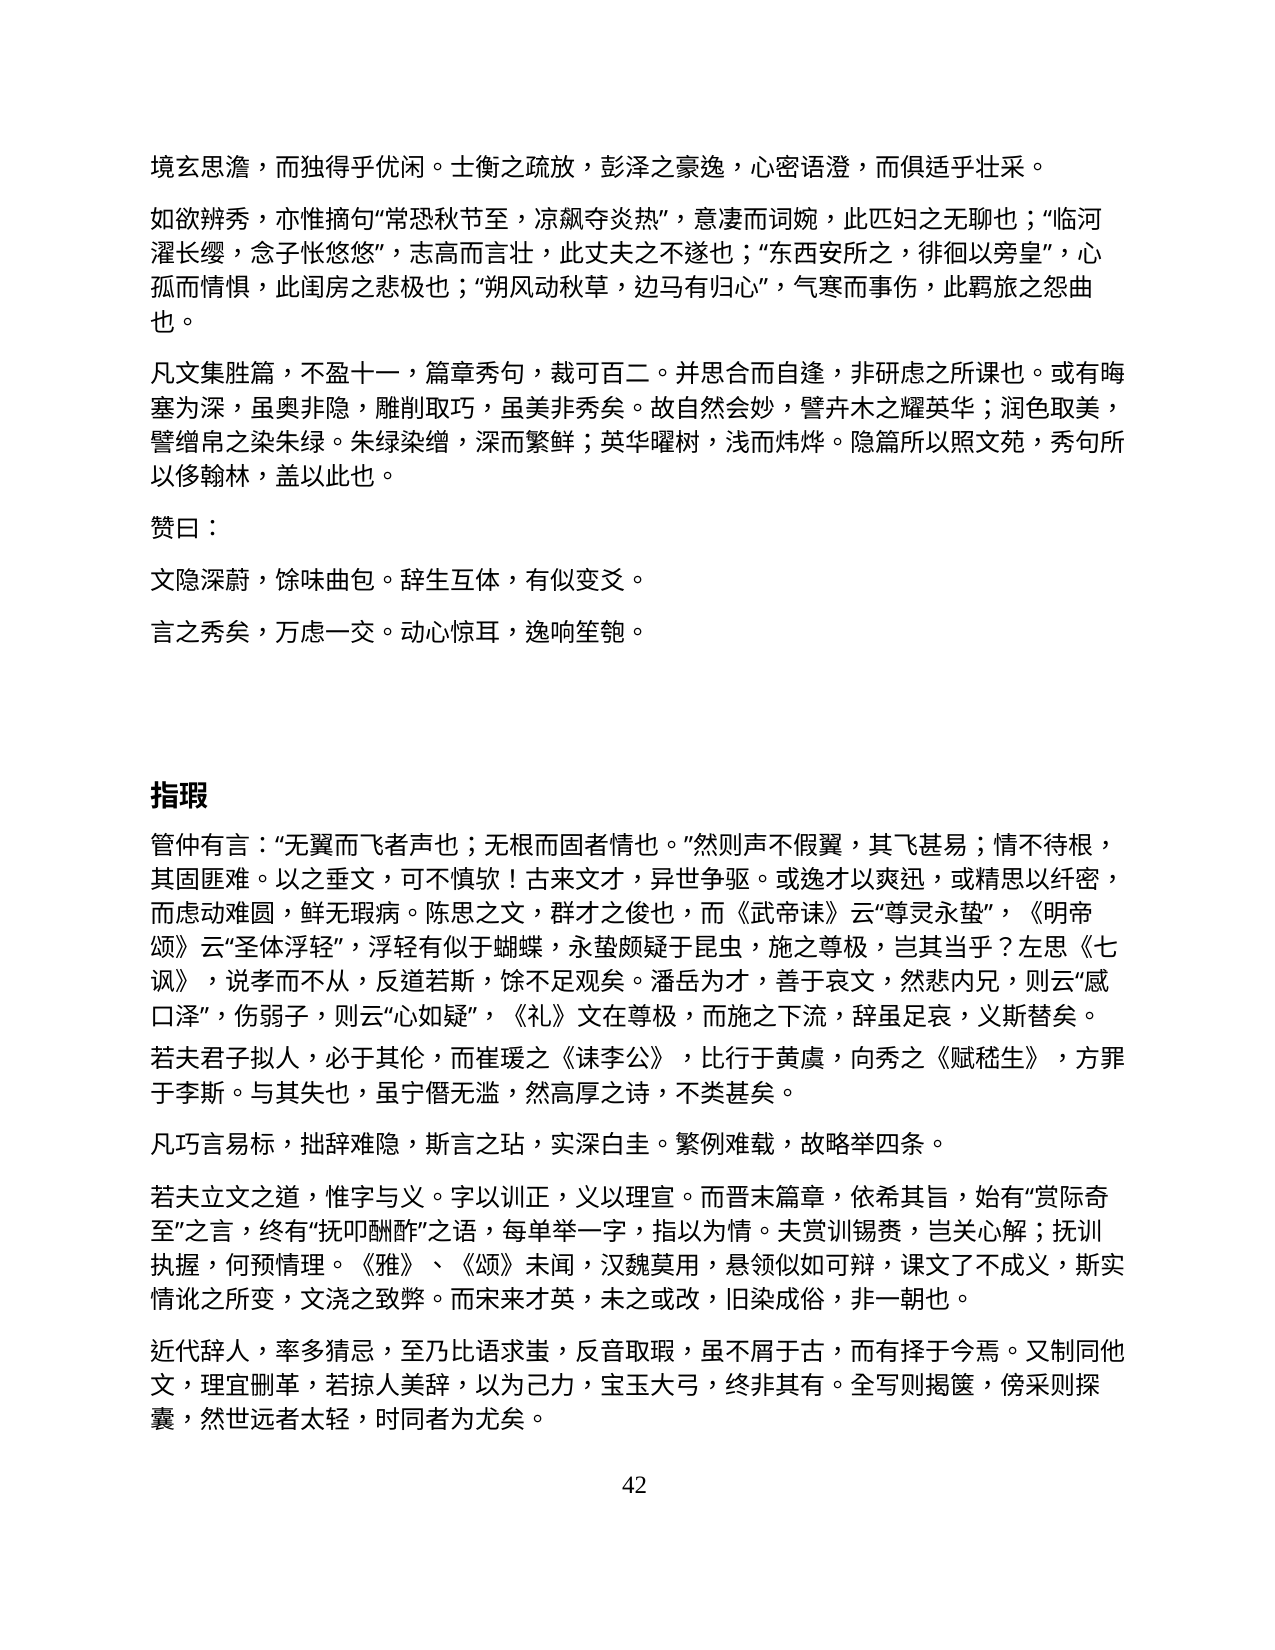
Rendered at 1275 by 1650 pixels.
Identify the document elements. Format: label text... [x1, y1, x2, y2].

text 文隐深蔚，馀味曲包。辞生互体，有似变爻。 [150, 562, 1125, 596]
subtitle 指瑕 [150, 776, 1125, 815]
text 若夫立文之道，惟字与义。字以训正，义以理宣。而晋末篇章，依希其旨，始有“赏际奇至”之言，终有“抚叩酬酢”之语，每单举一字，指以为情。夫赏训锡赉，岂关心解；抚训执握，何预情理。《雅》、《颂》未闻，汉魏莫用，悬领似如可辩，课文了不成义，斯实情讹之所变，文浇之致弊。而宋来才英，未之或改，旧染成俗，非一朝也。 [150, 1179, 1125, 1315]
text 赞曰∶ [150, 510, 1125, 544]
text 凡巧言易标，拙辞难隐，斯言之玷，实深白圭。繁例难载，故略举四条。 [150, 1127, 1125, 1161]
text 如欲辨秀，亦惟摘句“常恐秋节至，凉飙夺炎热”，意凄而词婉，此匹妇之无聊也；“临河濯长缨，念子怅悠悠”，志高而言壮，此丈夫之不遂也；“东西安所之，徘徊以旁皇”，心孤而情惧，此闺房之悲极也；“朔风动秋草，边马有归心”，气寒而事伤，此羁旅之怨曲也。 [150, 202, 1125, 338]
text 言之秀矣，万虑一交。动心惊耳，逸响笙匏。 [150, 614, 1125, 648]
text 境玄思澹，而独得乎优闲。士衡之疏放，彭泽之豪逸，心密语澄，而俱适乎壮采。 [150, 150, 1125, 184]
text 管仲有言∶“无翼而飞者声也；无根而固者情也。”然则声不假翼，其飞甚易；情不待根，其固匪难。以之垂文，可不慎欤！古来文才，异世争驱。或逸才以爽迅，或精思以纤密，而虑动难圆，鲜无瑕病。陈思之文，群才之俊也，而《武帝诔》云“尊灵永蛰”，《明帝颂》云“圣体浮轻”，浮轻有似于蝴蝶，永蛰颇疑于昆虫，施之尊极，岂其当乎？左思《七讽》，说孝而不从，反道若斯，馀不足观矣。潘岳为才，善于哀文，然悲内兄，则云“感口泽”，伤弱子，则云“心如疑”，《礼》文在尊极，而施之下流，辞虽足哀，义斯替矣。 [150, 828, 1125, 1032]
text 若夫君子拟人，必于其伦，而崔瑗之《诔李公》，比行于黄虞，向秀之《赋嵇生》，方罪于李斯。与其失也，虽宁僭无滥，然高厚之诗，不类甚矣。 [150, 1041, 1125, 1109]
text 近代辞人，率多猜忌，至乃比语求蚩，反音取瑕，虽不屑于古，而有择于今焉。又制同他文，理宜删革，若掠人美辞，以为己力，宝玉大弓，终非其有。全写则揭箧，傍采则探囊，然世远者太轻，时同者为尤矣。 [150, 1333, 1125, 1436]
text 凡文集胜篇，不盈十一，篇章秀句，裁可百二。并思合而自逢，非研虑之所课也。或有晦塞为深，虽奥非隐，雕削取巧，虽美非秀矣。故自然会妙，譬卉木之耀英华；润色取美，譬缯帛之染朱绿。朱绿染缯，深而繁鲜；英华曜树，浅而炜烨。隐篇所以照文苑，秀句所以侈翰林，盖以此也。 [150, 356, 1125, 492]
